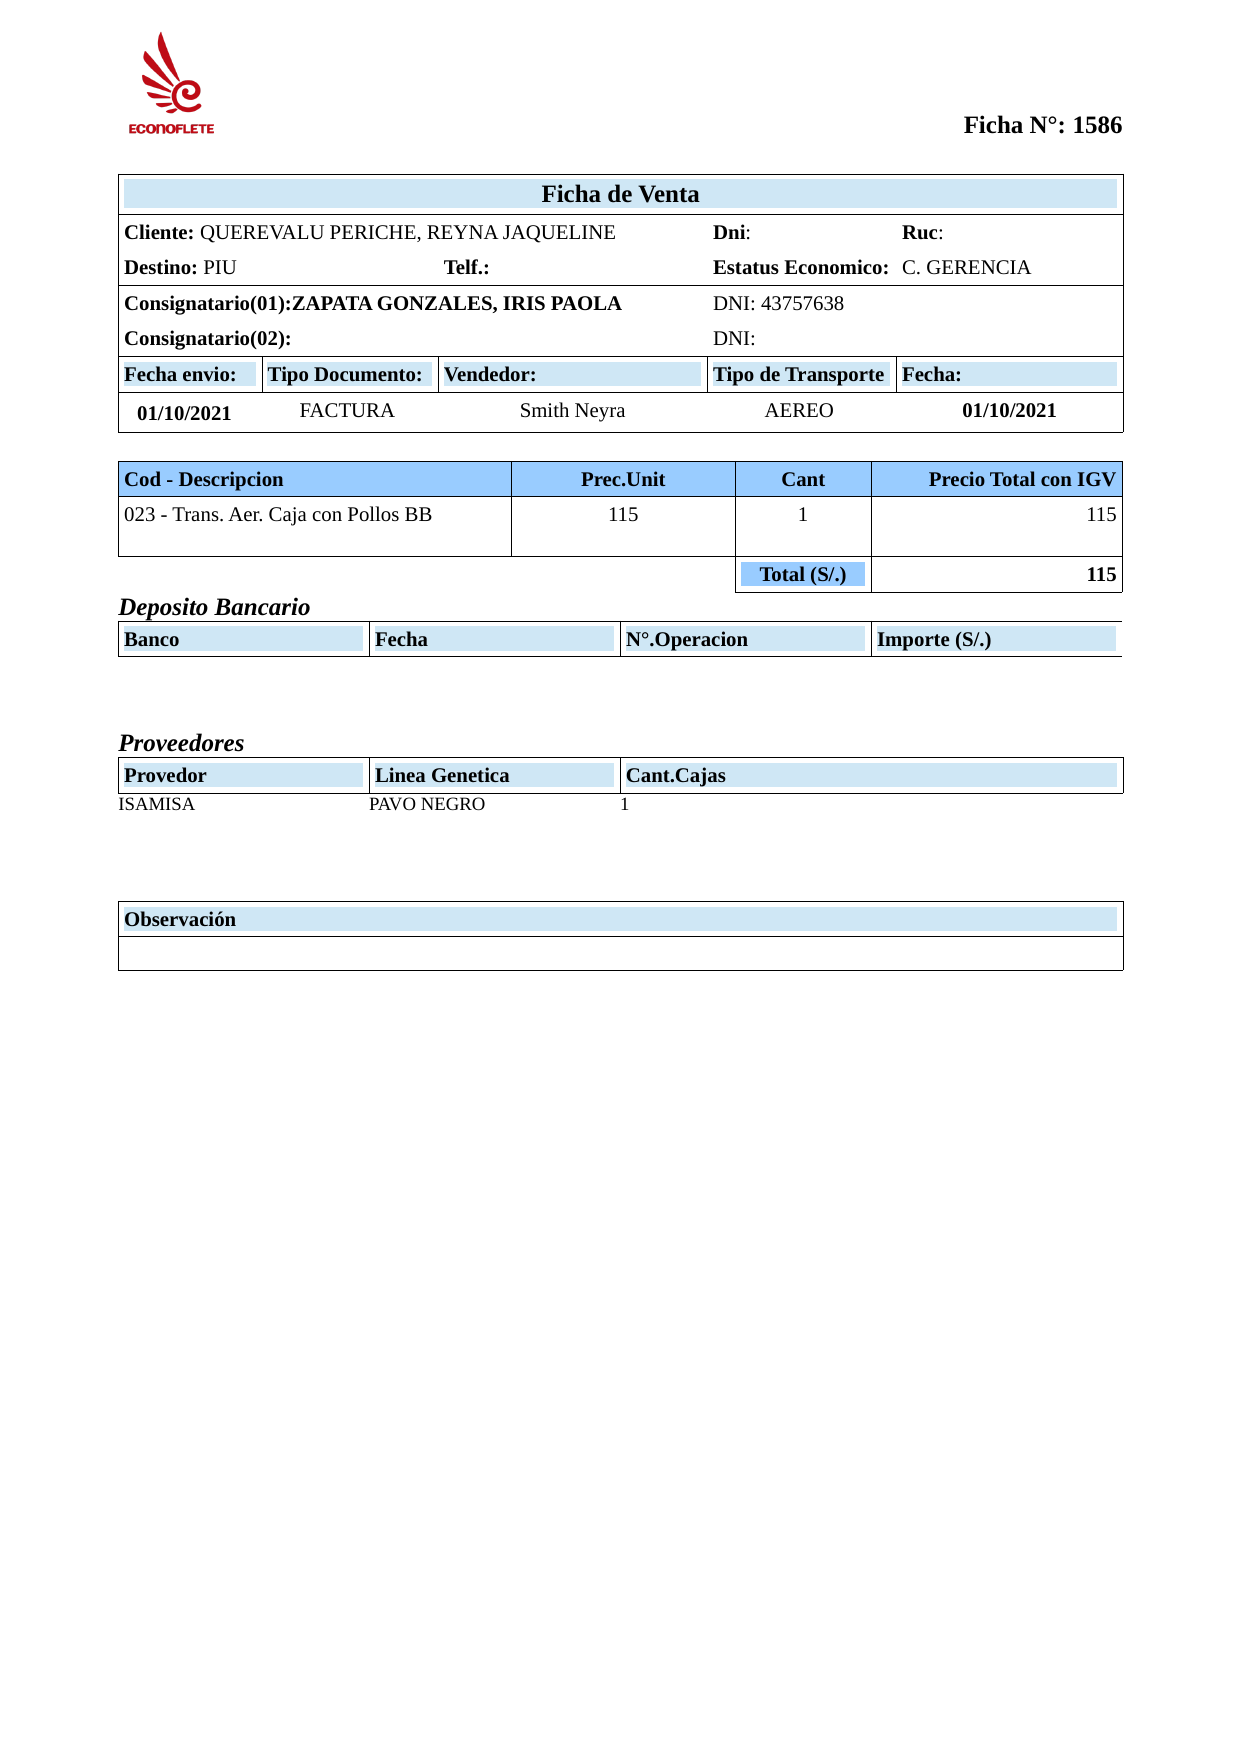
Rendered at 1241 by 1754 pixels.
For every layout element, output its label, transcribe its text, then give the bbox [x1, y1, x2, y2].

table_header Cant [736, 462, 871, 496]
table_header Fecha [370, 622, 620, 656]
table_cell Fecha envio: [119, 357, 262, 392]
table_cell DNI: 43757638 [707, 286, 1123, 321]
table_cell [118, 815, 369, 836]
table_cell [118, 879, 369, 901]
table_cell [620, 705, 871, 728]
table_header Importe (S/.) [872, 622, 1122, 656]
table_header Cod - Descripcion [119, 462, 511, 496]
table_cell PAVO NEGRO [369, 794, 620, 814]
table_cell [369, 858, 620, 879]
table_cell [119, 937, 1123, 969]
table_cell Estatus Economico: [707, 249, 896, 285]
table_cell Consignatario(01):ZAPATA GONZALES, IRIS PAOLA [119, 286, 707, 321]
table_cell [620, 879, 1123, 901]
table_cell Vendedor: [439, 357, 707, 392]
table_cell [871, 680, 1122, 704]
table_cell Ruc: [896, 215, 1123, 249]
text Deposito Bancario [118, 592, 1122, 621]
table_cell 115 [872, 557, 1122, 592]
table_header Precio Total con IGV [872, 462, 1122, 496]
table_cell [369, 657, 620, 680]
table_cell Destino: PIU [119, 249, 438, 285]
text Proveedores [118, 728, 1122, 757]
table_cell [511, 557, 735, 592]
table_cell 01/10/2021 [896, 393, 1123, 432]
table_header Banco [119, 622, 369, 656]
table_cell 115 [872, 497, 1122, 556]
table_header Linea Genetica [370, 758, 620, 793]
table_cell [118, 836, 369, 858]
table_cell Tipo Documento: [263, 357, 438, 392]
table_cell [620, 858, 1123, 879]
table_cell [620, 836, 1123, 858]
table_cell Telf.: [438, 249, 707, 285]
picture [118, 31, 225, 134]
table_cell 023 - Trans. Aer. Caja con Pollos BB [119, 497, 511, 556]
table_cell 01/10/2021 [119, 393, 262, 432]
table_cell [871, 657, 1122, 680]
table_cell [118, 657, 369, 680]
table_cell Tipo de Transporte [708, 357, 896, 392]
table_header Ficha de Venta [119, 175, 1123, 214]
table_cell Consignatario(02): [119, 321, 707, 356]
table_cell FACTURA [262, 393, 438, 432]
table_cell C. GERENCIA [896, 249, 1123, 285]
table_cell Fecha: [897, 357, 1123, 392]
table_cell Smith Neyra [438, 393, 707, 432]
table_cell Total (S/.) [736, 557, 871, 592]
table_cell [118, 557, 511, 592]
table_cell AEREO [707, 393, 896, 432]
table_cell Cliente: QUEREVALU PERICHE, REYNA JAQUELINE [119, 215, 707, 249]
table_cell [369, 815, 620, 836]
table_cell [369, 705, 620, 728]
table_cell [620, 815, 1123, 836]
table_header Provedor [119, 758, 369, 793]
table_cell [871, 705, 1122, 728]
table_cell [118, 858, 369, 879]
table_cell ISAMISA [118, 794, 369, 814]
table_header Prec.Unit [512, 462, 735, 496]
table_cell Dni: [707, 215, 896, 249]
table_cell [118, 680, 369, 704]
table_cell [369, 680, 620, 704]
table_cell [369, 879, 620, 901]
table_header N°.Operacion [621, 622, 871, 656]
table_cell [620, 657, 871, 680]
table_cell 1 [620, 794, 1123, 814]
table_cell 115 [512, 497, 735, 556]
table_header Observación [119, 902, 1123, 936]
table_cell 1 [736, 497, 871, 556]
table_cell [369, 836, 620, 858]
table_cell [118, 705, 369, 728]
table_cell [620, 680, 871, 704]
table_cell DNI: [707, 321, 1123, 356]
table_header Cant.Cajas [621, 758, 1123, 793]
